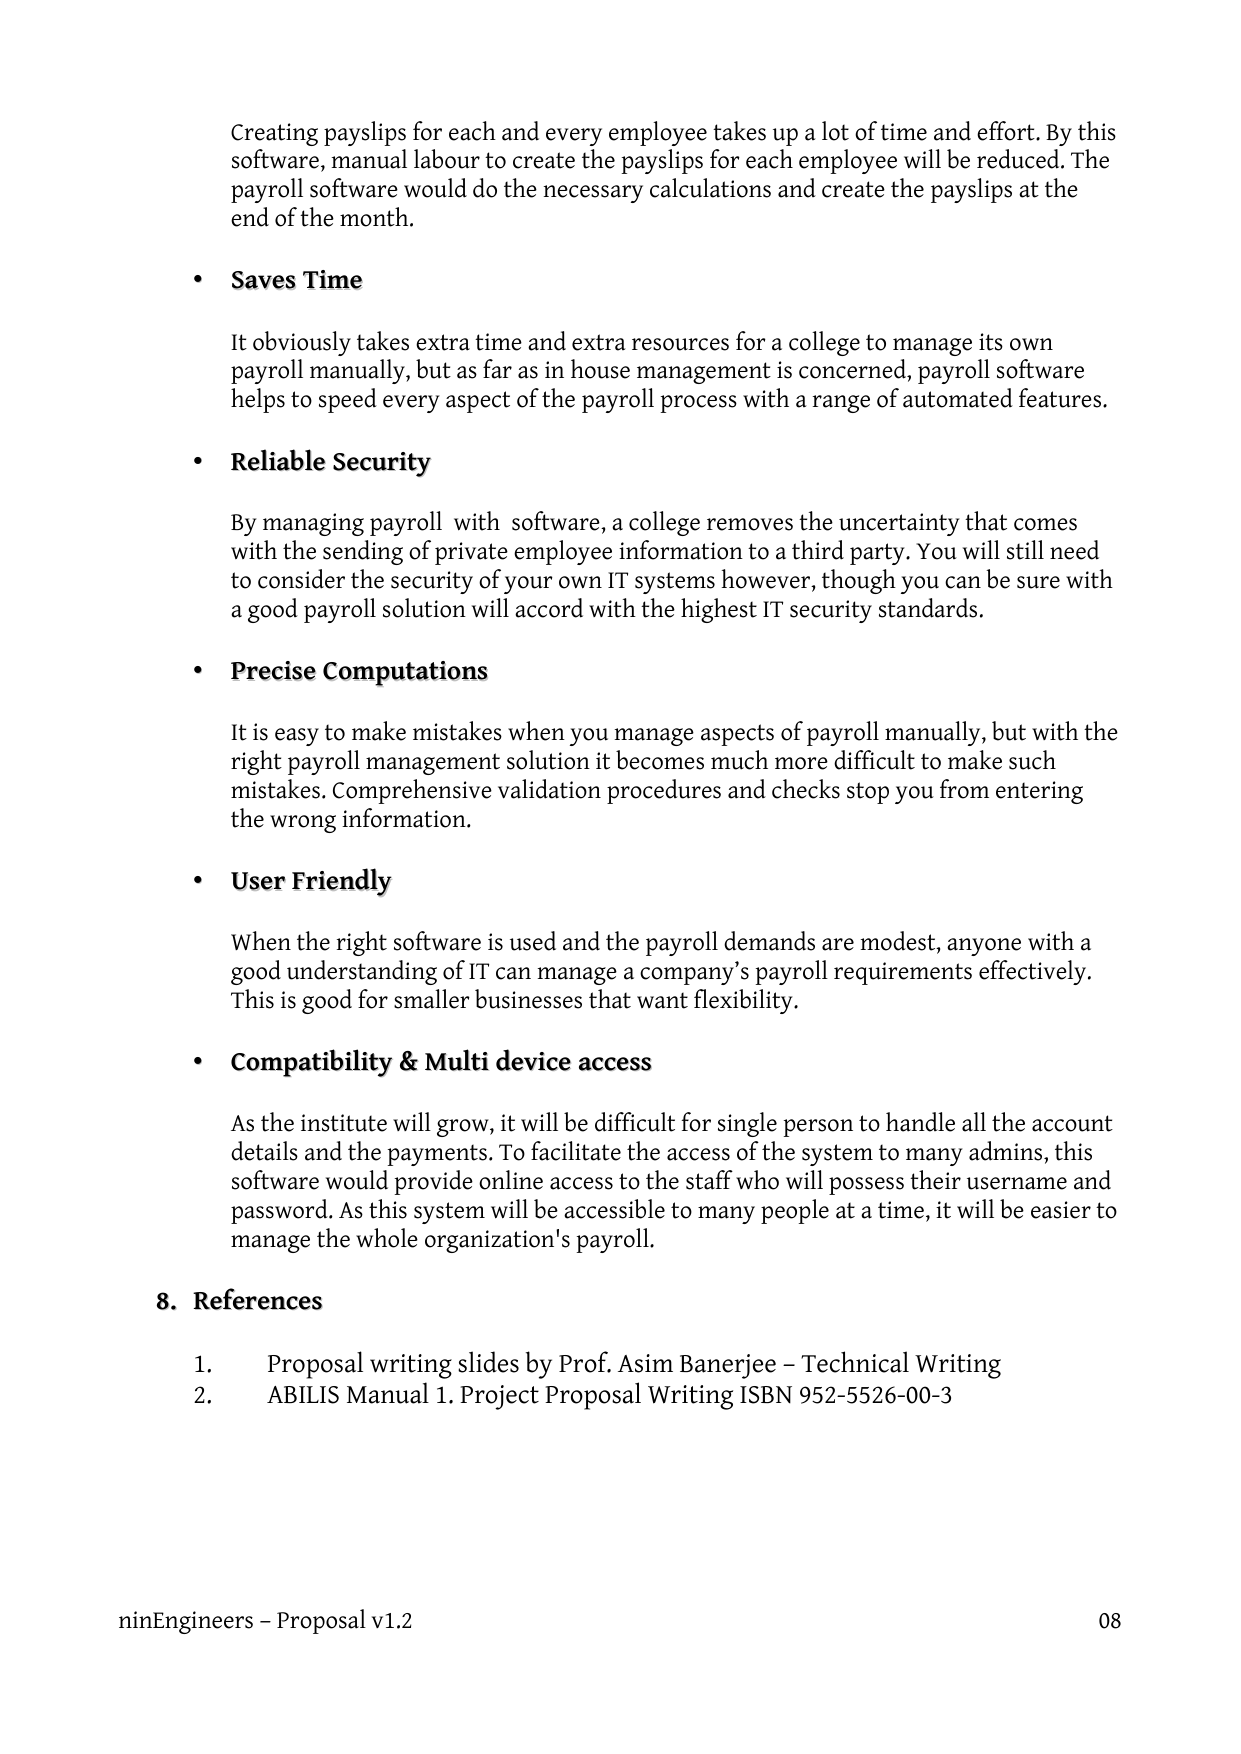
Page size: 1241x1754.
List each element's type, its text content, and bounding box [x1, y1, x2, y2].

list Saves Time It obviously takes extra time and extra resources for a college to manage its own payroll manually, but as far as in house management is concerned, payroll software helps to speed every aspect of the payroll process with a range of automated features. [193, 265, 1122, 446]
list Creating payslips for each and every employee takes up a lot of time and effort. By this software, manual labour to create the payslips for each employee will be reduced. The payroll software would do the necessary calculations and create the payslips at the end of the month. [193, 118, 1122, 265]
list References 1. Proposal writing slides by Prof. Asim Banerjee – Technical Writing 2. ABILIS Manual 1. Project Proposal Writing ISBN 952-5526-00-3 [156, 1286, 1122, 1411]
list User Friendly When the right software is used and the payroll demands are modest, anyone with a good understanding of IT can manage a company’s payroll requirements effectively. This is good for smaller businesses that want flexibility. [193, 866, 1122, 1047]
list Precise Computations It is easy to make mistakes when you manage aspects of payroll manually, but with the right payroll management solution it becomes much more difficult to make such mistakes. Comprehensive validation procedures and checks stop you from entering the wrong information. [193, 656, 1122, 866]
list Compatibility & Multi device access As the institute will grow, it will be difficult for single person to handle all the account details and the payments. To facilitate the access of the system to many admins, this software would provide online access to the staff who will possess their username and password. As this system will be accessible to many people at a time, it will be easier to manage the whole organization's payroll. [193, 1047, 1122, 1286]
list Reliable Security By managing payroll with software, a college removes the uncertainty that comes with the sending of private employee information to a third party. You will still need to consider the security of your own IT systems however, though you can be sure with a good payroll solution will accord with the highest IT security standards. [193, 446, 1122, 656]
